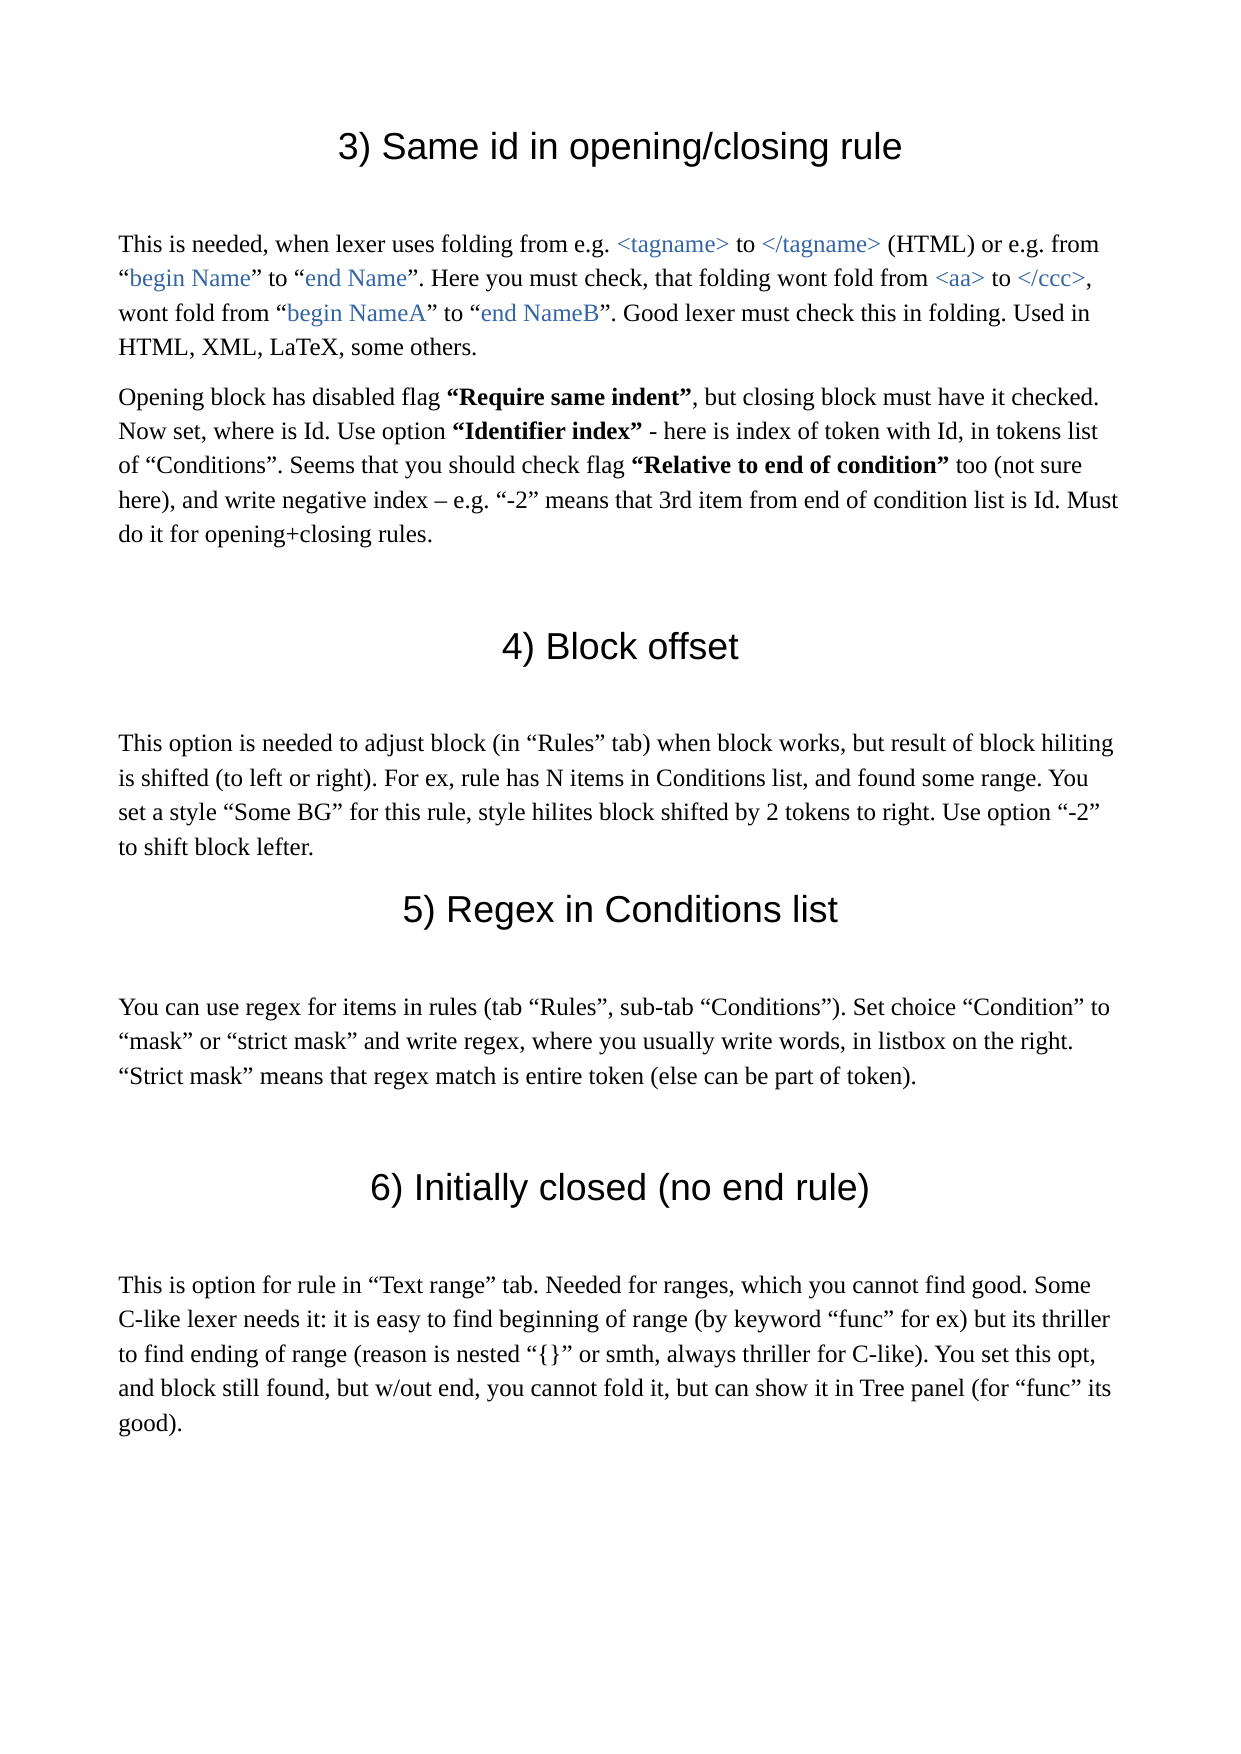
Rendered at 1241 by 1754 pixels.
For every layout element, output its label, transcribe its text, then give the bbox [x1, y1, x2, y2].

text Opening block has disabled flag “Require same indent”, but closing block must have it checked. Now set, where is Id. Use option “Identifier index” - here is index of token with Id, in tokens list of “Conditions”. Seems that you should check flag “Relative to end of condition” too (not sure here), and write negative index – e.g. “-2” means that 3rd item from end of condition list is Id. Must do it for opening+closing rules. [118, 382, 1122, 548]
subtitle 4) Block offset [118, 624, 1122, 667]
text This is option for rule in “Text range” tab. Needed for ranges, which you cannot find good. Some C-like lexer needs it: it is easy to find beginning of range (by keyword “func” for ex) but its thriller to find ending of range (reason is nested “{}” or smth, always thriller for C-like). You set this opt, and block still found, but w/out end, you cannot fold it, but can show it in Tree panel (for “func” its good). [118, 1270, 1122, 1437]
text This is needed, when lexer uses folding from e.g. <tagname> to </tagname> (HTML) or e.g. from “begin Name” to “end Name”. Here you must check, that folding wont fold from <aa> to </ccc>, wont fold from “begin NameA” to “end NameB”. Good lexer must check this in folding. Used in HTML, XML, LaTeX, some others. [118, 229, 1122, 361]
subtitle 6) Initially closed (no end rule) [118, 1165, 1122, 1208]
text This option is needed to adjust block (in “Rules” tab) when block works, but result of block hiliting is shifted (to left or right). For ex, rule has N items in Conditions list, and found some range. You set a style “Some BG” for this rule, style hilites block shifted by 2 tokens to right. Use option “-2” to shift block lefter. [118, 728, 1122, 861]
subtitle 5) Regex in Conditions list [118, 887, 1122, 930]
text You can use regex for items in rules (tab “Rules”, sub-tab “Conditions”). Set choice “Condition” to “mask” or “strict mask” and write regex, where you usually write words, in listbox on the right. “Strict mask” means that regex match is entire token (else can be part of token). [118, 992, 1122, 1090]
subtitle 3) Same id in opening/closing rule [118, 124, 1122, 167]
